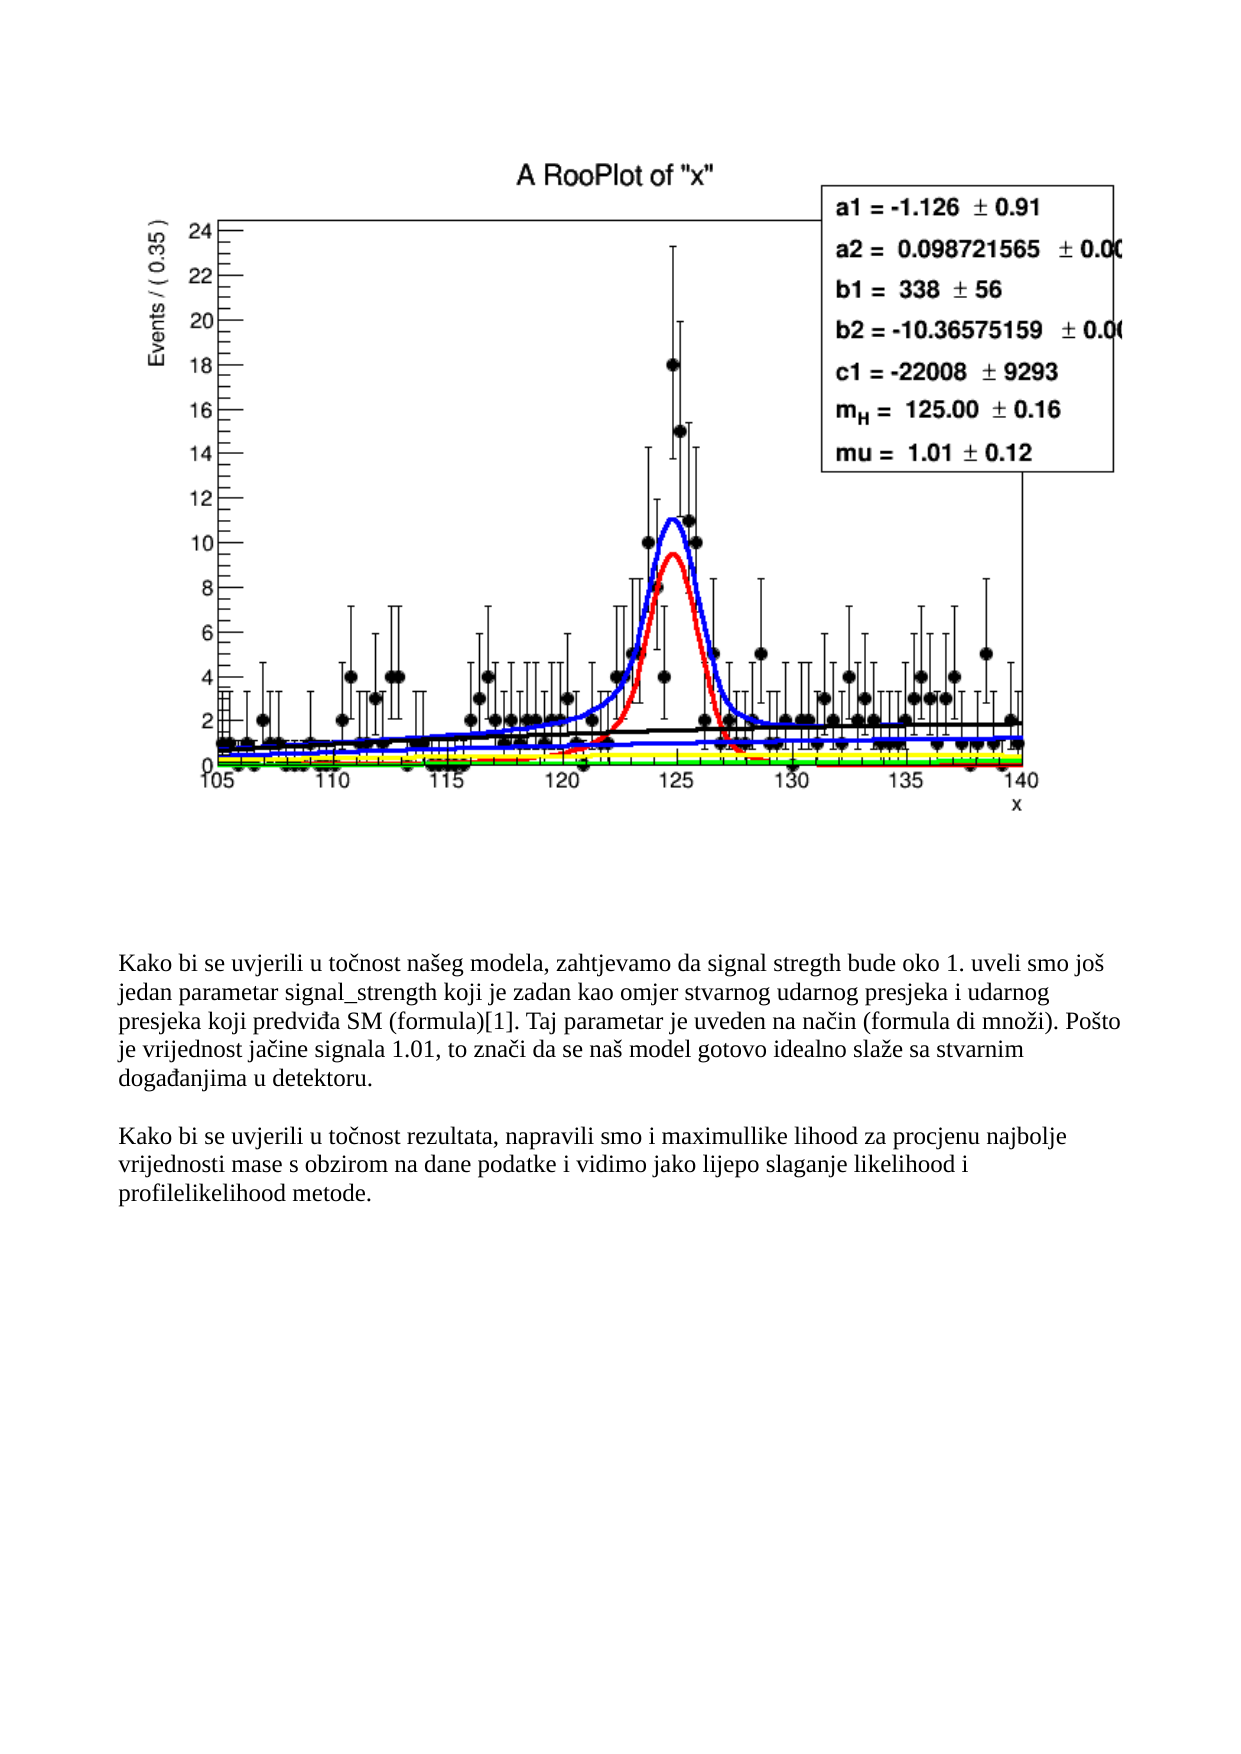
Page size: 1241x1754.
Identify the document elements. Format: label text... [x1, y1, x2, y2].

text Kako bi se uvjerili u točnost rezultata, napravili smo i maximullike lihood za procjenu najbolje vrijednosti mase s obzirom na dane podatke i vidimo jako lijepo slaganje likelihood i profilelikelihood metode. [118, 1121, 1122, 1207]
picture [118, 152, 1123, 834]
text Kako bi se uvjerili u točnost našeg modela, zahtjevamo da signal stregth bude oko 1. uveli smo još jedan parametar signal_strength koji je zadan kao omjer stvarnog udarnog presjeka i udarnog presjeka koji predviđa SM (formula)[1]. Taj parametar je uveden na način (formula di množi). Pošto je vrijednost jačine signala 1.01, to znači da se naš model gotovo idealno slaže sa stvarnim događanjima u detektoru. [118, 948, 1122, 1092]
